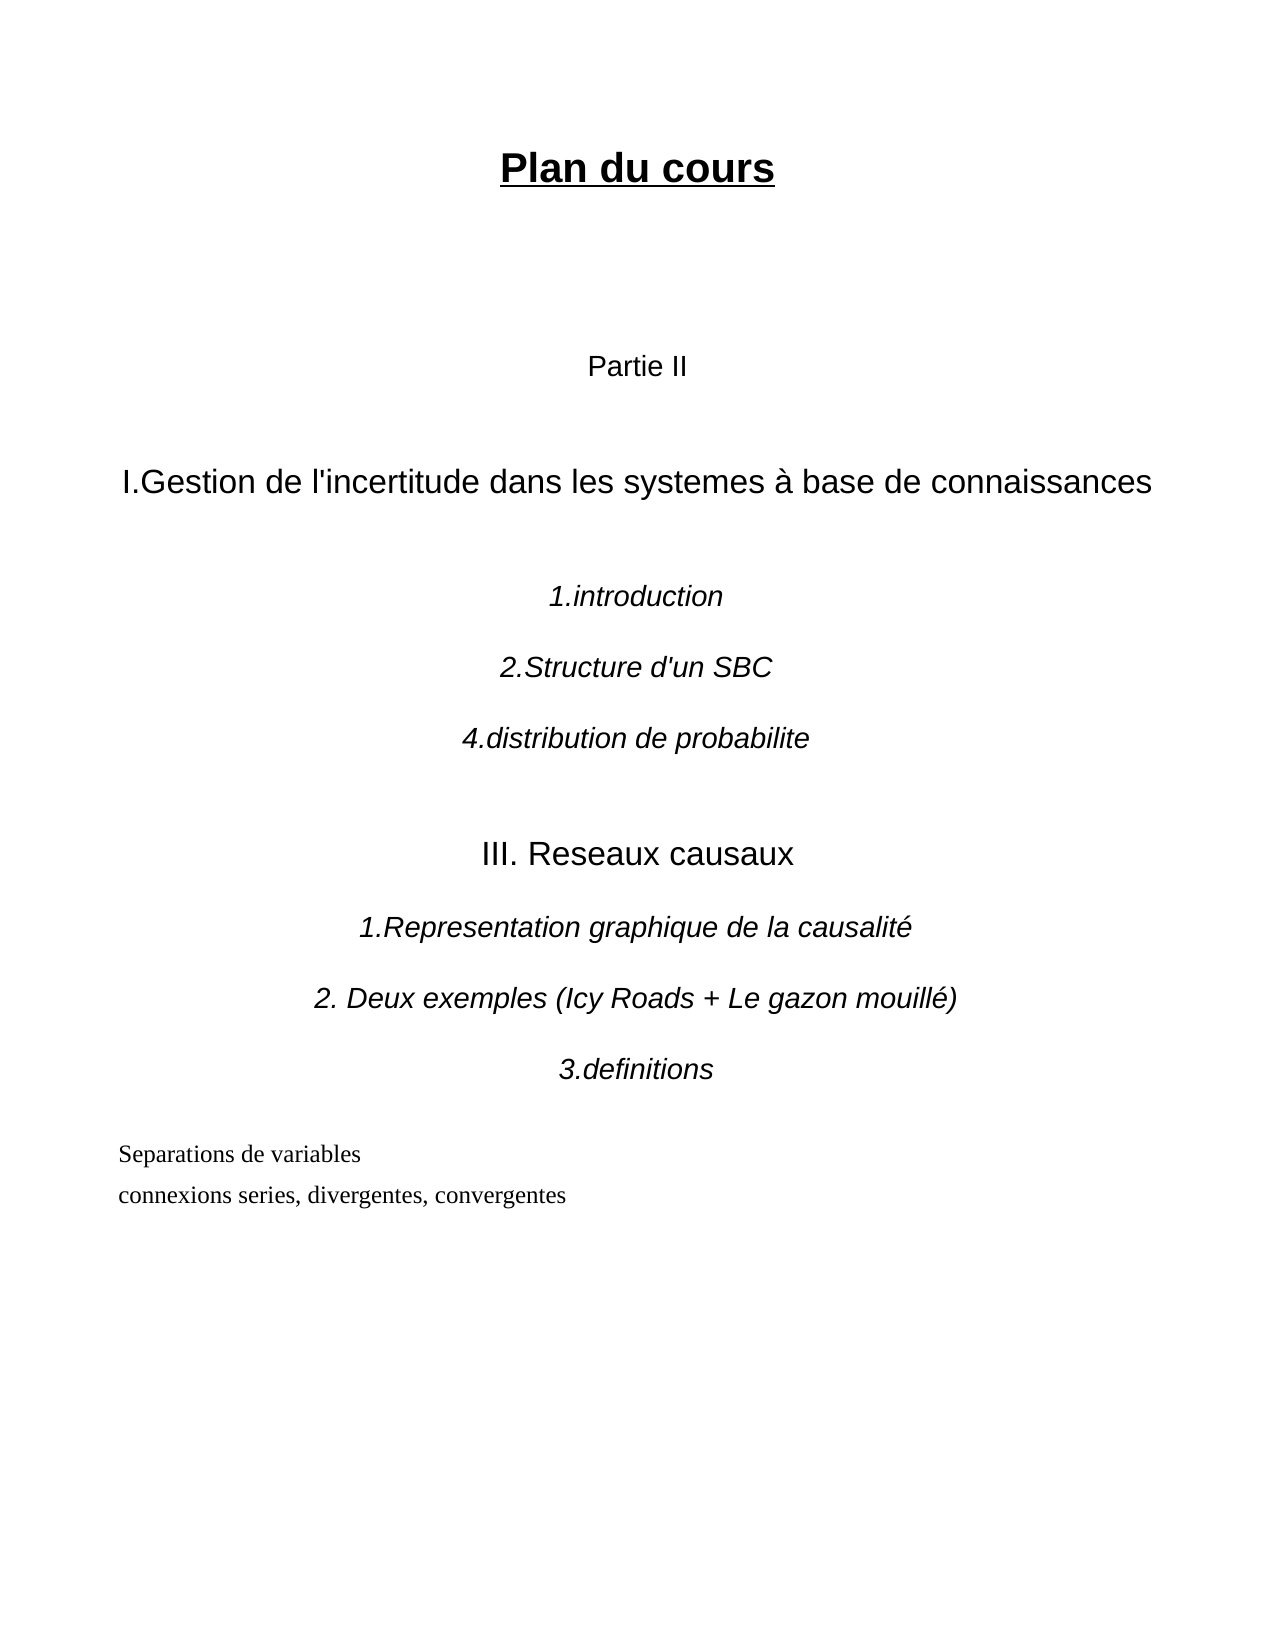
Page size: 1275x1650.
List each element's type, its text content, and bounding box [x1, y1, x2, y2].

subtitle 2. Deux exemples (Icy Roads + Le gazon mouillé) [118, 981, 1157, 1014]
subtitle 3.definitions [118, 1052, 1157, 1085]
subtitle Plan du cours [118, 143, 1157, 191]
subtitle 2.Structure d'un SBC [118, 650, 1157, 684]
subtitle 1.introduction [118, 579, 1157, 613]
subtitle I.Gestion de l'incertitude dans les systemes à base de connaissances [118, 462, 1157, 500]
text connexions series, divergentes, convergentes [118, 1180, 1157, 1209]
subtitle Partie II [118, 349, 1157, 383]
subtitle 4.distribution de probabilite [118, 721, 1157, 755]
subtitle III. Reseaux causaux [118, 833, 1157, 872]
subtitle 1.Representation graphique de la causalité [118, 909, 1157, 943]
text Separations de variables [118, 1139, 1157, 1168]
